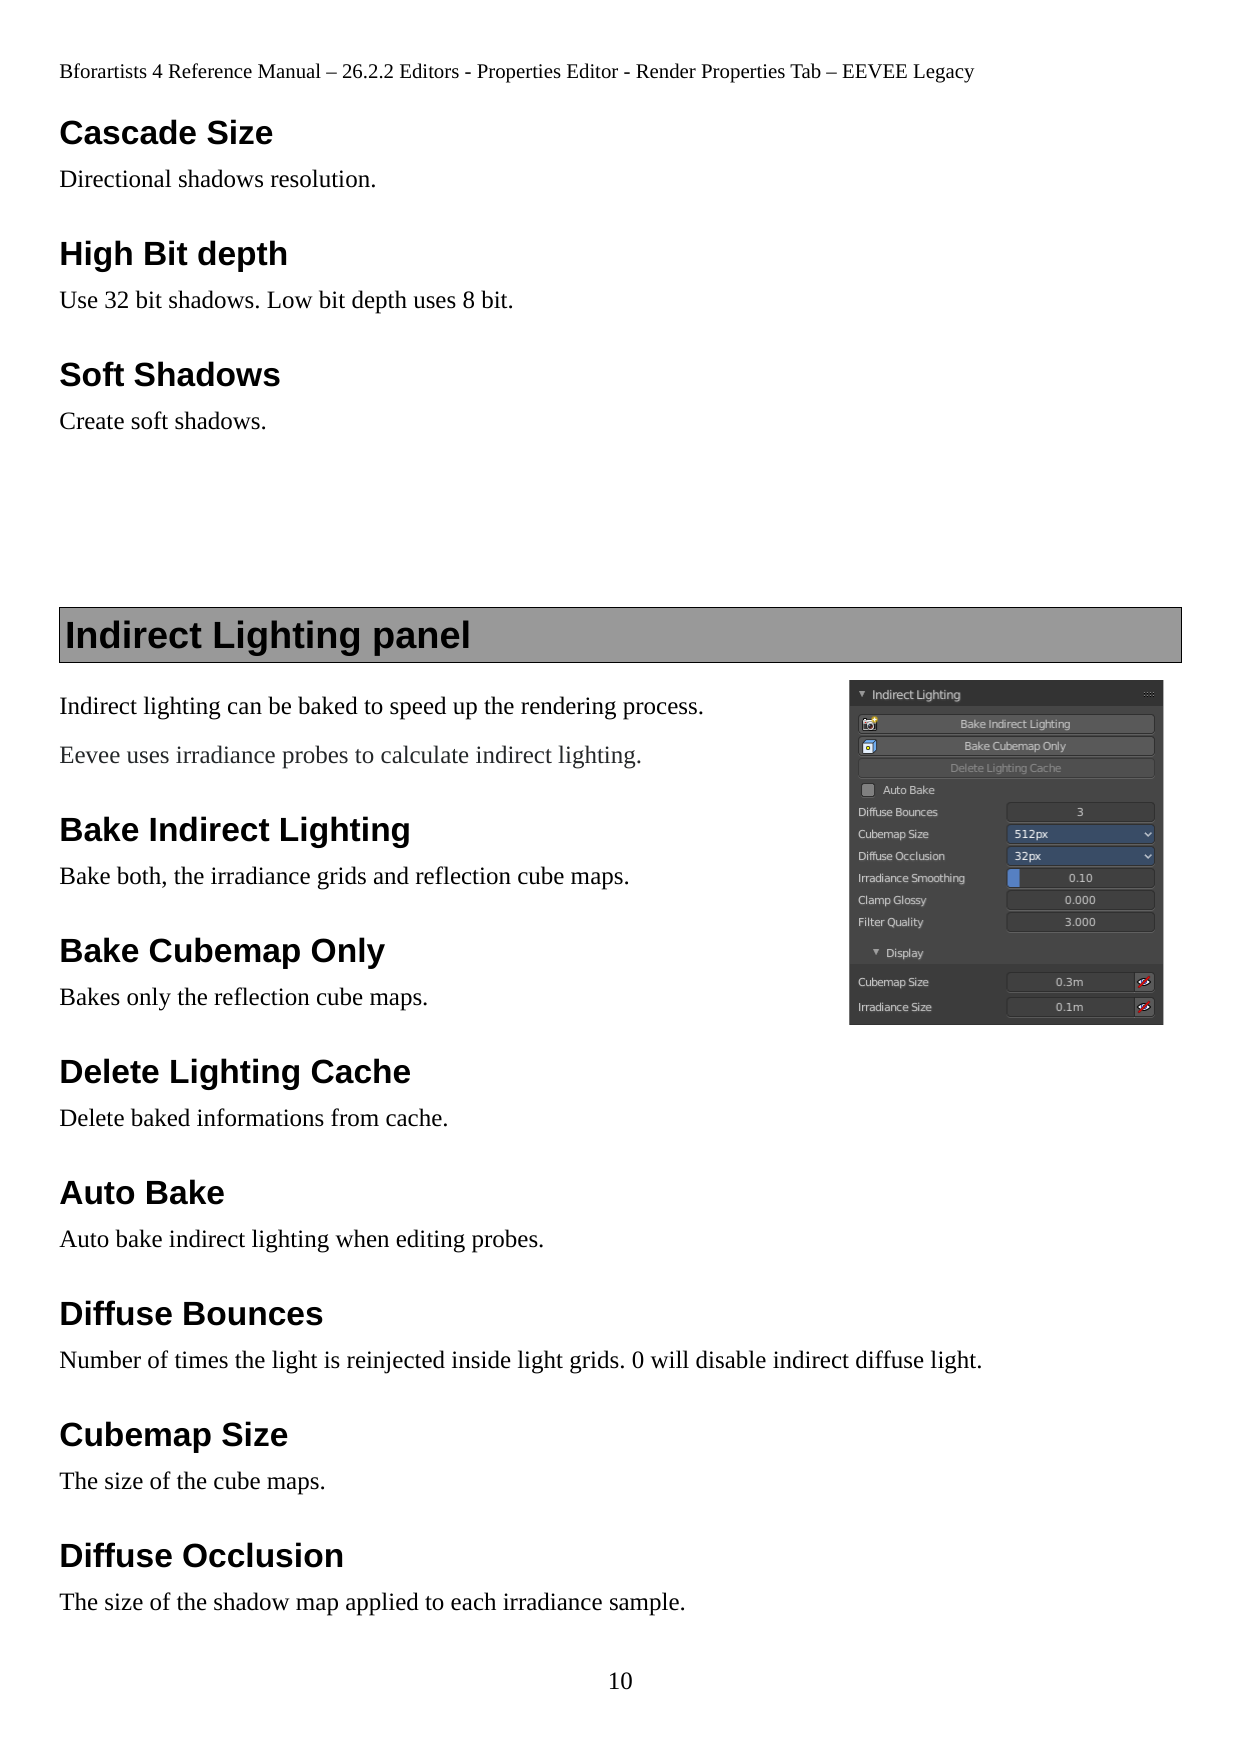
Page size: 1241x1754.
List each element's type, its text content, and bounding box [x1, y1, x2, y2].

text Use 32 bit shadows. Low bit depth uses 8 bit. [59, 285, 1181, 313]
text Indirect lighting can be baked to speed up the rendering process. [59, 691, 849, 720]
picture [849, 680, 1164, 1025]
subtitle Bake Cubemap Only [59, 931, 849, 970]
subtitle Delete Lighting Cache [59, 1052, 1181, 1091]
text Eevee uses irradiance probes to calculate indirect lighting. [59, 740, 849, 769]
subtitle [1164, 931, 1181, 970]
subtitle Soft Shadows [59, 355, 1181, 393]
text Number of times the light is reinjected inside light grids. 0 will disable indirect diffuse light. [59, 1345, 1181, 1374]
subtitle Diffuse Bounces [59, 1294, 1181, 1333]
table_header Indirect Lighting panel [60, 608, 1181, 662]
subtitle Bake Indirect Lighting [59, 810, 849, 849]
text Delete baked informations from cache. [59, 1103, 1181, 1132]
text Bakes only the reflection cube maps. [59, 982, 849, 1011]
subtitle Cubemap Size [59, 1415, 1181, 1454]
text Bake both, the irradiance grids and reflection cube maps. [59, 861, 849, 890]
text The size of the cube maps. [59, 1466, 1181, 1495]
subtitle High Bit depth [59, 234, 1181, 272]
subtitle [1164, 810, 1181, 849]
text Auto bake indirect lighting when editing probes. [59, 1224, 1181, 1253]
subtitle Diffuse Occlusion [59, 1536, 1181, 1575]
text Directional shadows resolution. [59, 164, 1181, 192]
text Create soft shadows. [59, 406, 1181, 434]
text The size of the shadow map applied to each irradiance sample. [59, 1587, 1181, 1616]
subtitle Cascade Size [59, 113, 1181, 151]
subtitle Auto Bake [59, 1173, 1181, 1212]
